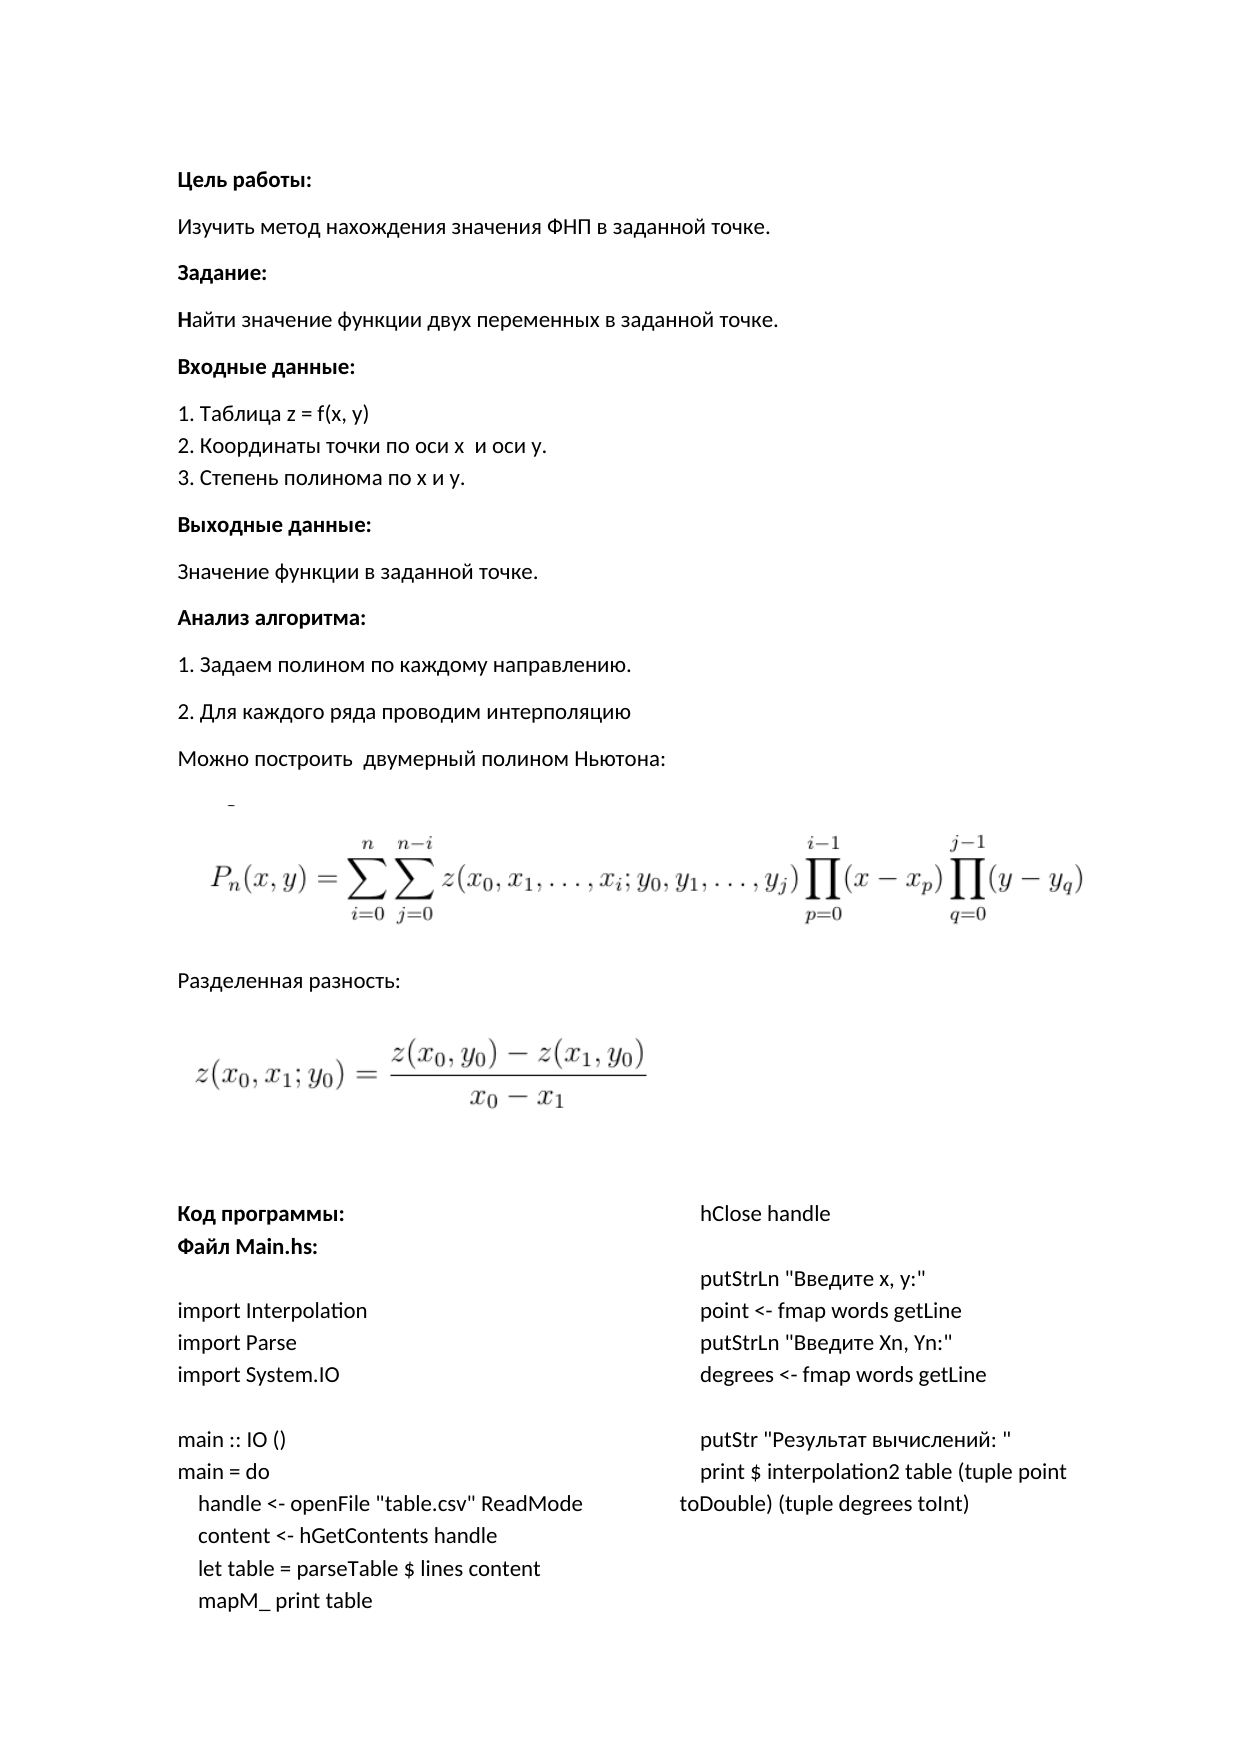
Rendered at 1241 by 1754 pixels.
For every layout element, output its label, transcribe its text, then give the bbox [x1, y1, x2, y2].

text putStrLn "Введите Xn, Yn:" [679, 1328, 1152, 1356]
text 1. Таблица z = f(x, y) 2. Координаты точки по оси х и оси у. [177, 399, 1152, 459]
text Найти значение функции двух переменных в заданной точке. [177, 305, 1152, 333]
text 2. Для каждого ряда проводим интерполяцию [177, 697, 1152, 725]
text Задание: [177, 258, 1152, 287]
text Входные данные: [177, 352, 1152, 380]
text putStr "Результат вычислений: " [679, 1425, 1152, 1453]
text content <- hGetContents handle [177, 1521, 649, 1549]
text import Interpolation [177, 1296, 649, 1324]
picture [176, 1021, 687, 1130]
text let table = parseTable $ lines content [177, 1554, 649, 1582]
text mapM_ print table [177, 1586, 649, 1614]
text 3. Степень полинома по х и у. [177, 463, 1152, 491]
text Можно построить двумерный полином Ньютона: [177, 744, 1152, 772]
picture [177, 805, 1124, 943]
text degrees <- fmap words getLine [679, 1361, 1152, 1388]
text Разделенная разность: [177, 791, 1152, 994]
text putStrLn "Введите x, y:" [679, 1264, 1152, 1292]
text point <- fmap words getLine [679, 1296, 1152, 1324]
text Цель работы: [177, 165, 1152, 193]
text Анализ алгоритма: [177, 603, 1152, 632]
text hClose handle [679, 1199, 1152, 1228]
text main = do [177, 1457, 649, 1485]
text print $ interpolation2 table (tuple point toDouble) (tuple degrees toInt) [679, 1457, 1152, 1517]
text 1. Задаем полином по каждому направлению. [177, 650, 1152, 678]
text Выходные данные: [177, 510, 1152, 538]
text Код программы: [177, 1199, 649, 1228]
text main :: IO () [177, 1425, 649, 1453]
text import Parse [177, 1328, 649, 1356]
text Изучить метод нахождения значения ФНП в заданной точке. [177, 212, 1152, 240]
text handle <- openFile "table.csv" ReadMode [177, 1489, 649, 1517]
text Значение функции в заданной точке. [177, 557, 1152, 585]
text import System.IO [177, 1361, 649, 1388]
text Файл Main.hs: [177, 1232, 649, 1260]
